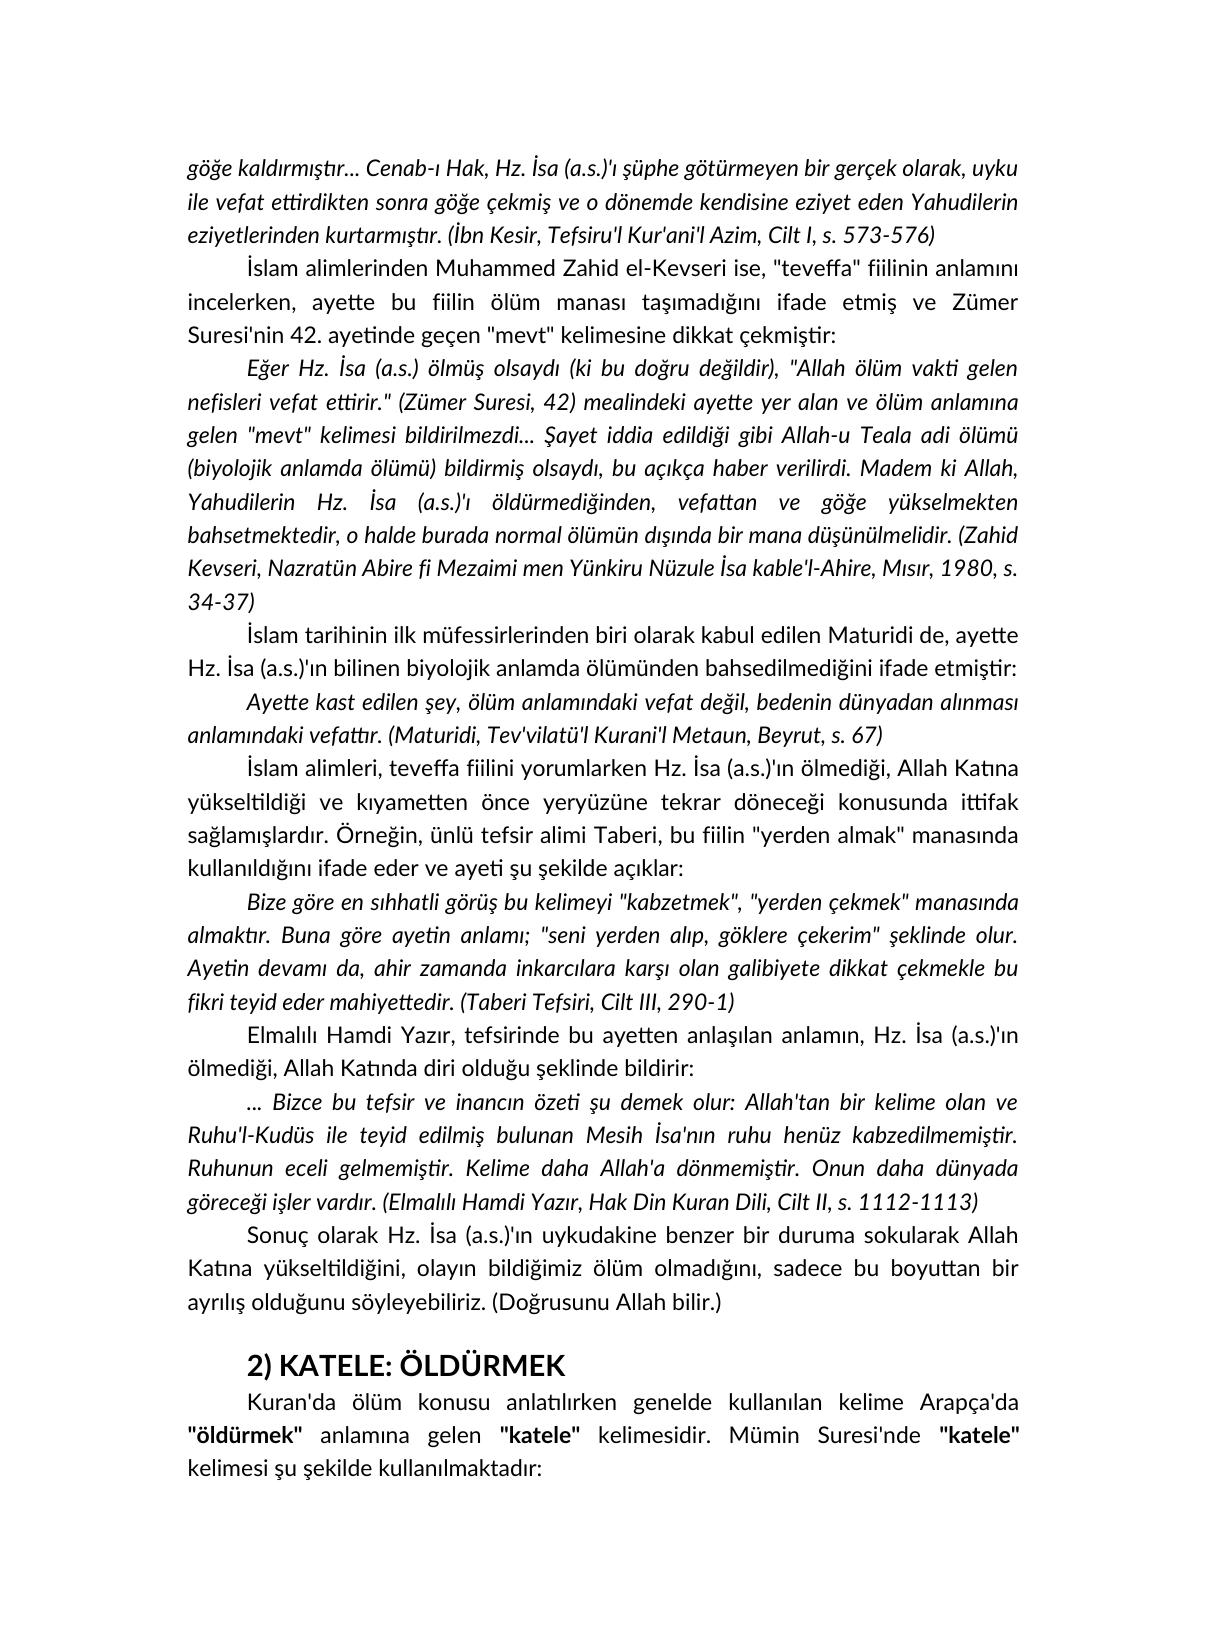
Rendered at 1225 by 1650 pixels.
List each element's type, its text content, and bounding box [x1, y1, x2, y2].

text İslam tarihinin ilk müfessirlerinden biri olarak kabul edilen Maturidi de, ayette Hz. İsa (a.s.)'ın bilinen biyolojik anlamda ölümünden bahsedilmediğini ifade etmiştir: [187, 617, 1020, 683]
text göğe kaldırmıştır... Cenab-ı Hak, Hz. İsa (a.s.)'ı şüphe götürmeyen bir gerçek olarak, uyku ile vefat ettirdikten sonra göğe çekmiş ve o dönemde kendisine eziyet eden Yahudilerin eziyetlerinden kurtarmıştır. (İbn Kesir, Tefsiru'l Kur'ani'l Azim, Cilt I, s. 573-576) [187, 150, 1020, 250]
text İslam alimleri, teveffa fiilini yorumlarken Hz. İsa (a.s.)'ın ölmediği, Allah Katına yükseltildiği ve kıyametten önce yeryüzüne tekrar döneceği konusunda ittifak sağlamışlardır. Örneğin, ünlü tefsir alimi Taberi, bu fiilin "yerden almak" manasında kullanıldığını ifade eder ve ayeti şu şekilde açıklar: [187, 750, 1020, 883]
text Eğer Hz. İsa (a.s.) ölmüş olsaydı (ki bu doğru değildir), "Allah ölüm vakti gelen nefisleri vefat ettirir." (Zümer Suresi, 42) mealindeki ayette yer alan ve ölüm anlamına gelen "mevt" kelimesi bildirilmezdi... Şayet iddia edildiği gibi Allah-u Teala adi ölümü (biyolojik anlamda ölümü) bildirmiş olsaydı, bu açıkça haber verilirdi. Madem ki Allah, Yahudilerin Hz. İsa (a.s.)'ı öldürmediğinden, vefattan ve göğe yükselmekten bahsetmektedir, o halde burada normal ölümün dışında bir mana düşünülmelidir. (Zahid Kevseri, Nazratün Abire fi Mezaimi men Yünkiru Nüzule İsa kable'l-Ahire, Mısır, 1980, s. 34-37) [187, 350, 1020, 617]
text Elmalılı Hamdi Yazır, tefsirinde bu ayetten anlaşılan anlamın, Hz. İsa (a.s.)'ın ölmediği, Allah Katında diri olduğu şeklinde bildirir: [187, 1017, 1020, 1083]
text Kuran'da ölüm konusu anlatılırken genelde kullanılan kelime Arapça'da "öldürmek" anlamına gelen "katele" kelimesidir. Mümin Suresi'nde "katele" kelimesi şu şekilde kullanılmaktadır: [187, 1383, 1020, 1483]
text 2) KATELE: ÖLDÜRMEK [187, 1350, 1020, 1383]
text İslam alimlerinden Muhammed Zahid el-Kevseri ise, "teveffa" fiilinin anlamını incelerken, ayette bu fiilin ölüm manası taşımadığını ifade etmiş ve Zümer Suresi'nin 42. ayetinde geçen "mevt" kelimesine dikkat çekmiştir: [187, 250, 1020, 350]
text Sonuç olarak Hz. İsa (a.s.)'ın uykudakine benzer bir duruma sokularak Allah Katına yükseltildiğini, olayın bildiğimiz ölüm olmadığını, sadece bu boyuttan bir ayrılış olduğunu söyleyebiliriz. (Doğrusunu Allah bilir.) [187, 1217, 1020, 1317]
text Bize göre en sıhhatli görüş bu kelimeyi "kabzetmek", "yerden çekmek" manasında almaktır. Buna göre ayetin anlamı; "seni yerden alıp, göklere çekerim" şeklinde olur. Ayetin devamı da, ahir zamanda inkarcılara karşı olan galibiyete dikkat çekmekle bu fikri teyid eder mahiyettedir. (Taberi Tefsiri, Cilt III, 290-1) [187, 883, 1020, 1017]
text Ayette kast edilen şey, ölüm anlamındaki vefat değil, bedenin dünyadan alınması anlamındaki vefattır. (Maturidi, Tev'vilatü'l Kurani'l Metaun, Beyrut, s. 67) [187, 683, 1020, 750]
text ... Bizce bu tefsir ve inancın özeti şu demek olur: Allah'tan bir kelime olan ve Ruhu'l-Kudüs ile teyid edilmiş bulunan Mesih İsa'nın ruhu henüz kabzedilmemiştir. Ruhunun eceli gelmemiştir. Kelime daha Allah'a dönmemiştir. Onun daha dünyada göreceği işler vardır. (Elmalılı Hamdi Yazır, Hak Din Kuran Dili, Cilt II, s. 1112-1113) [187, 1083, 1020, 1217]
